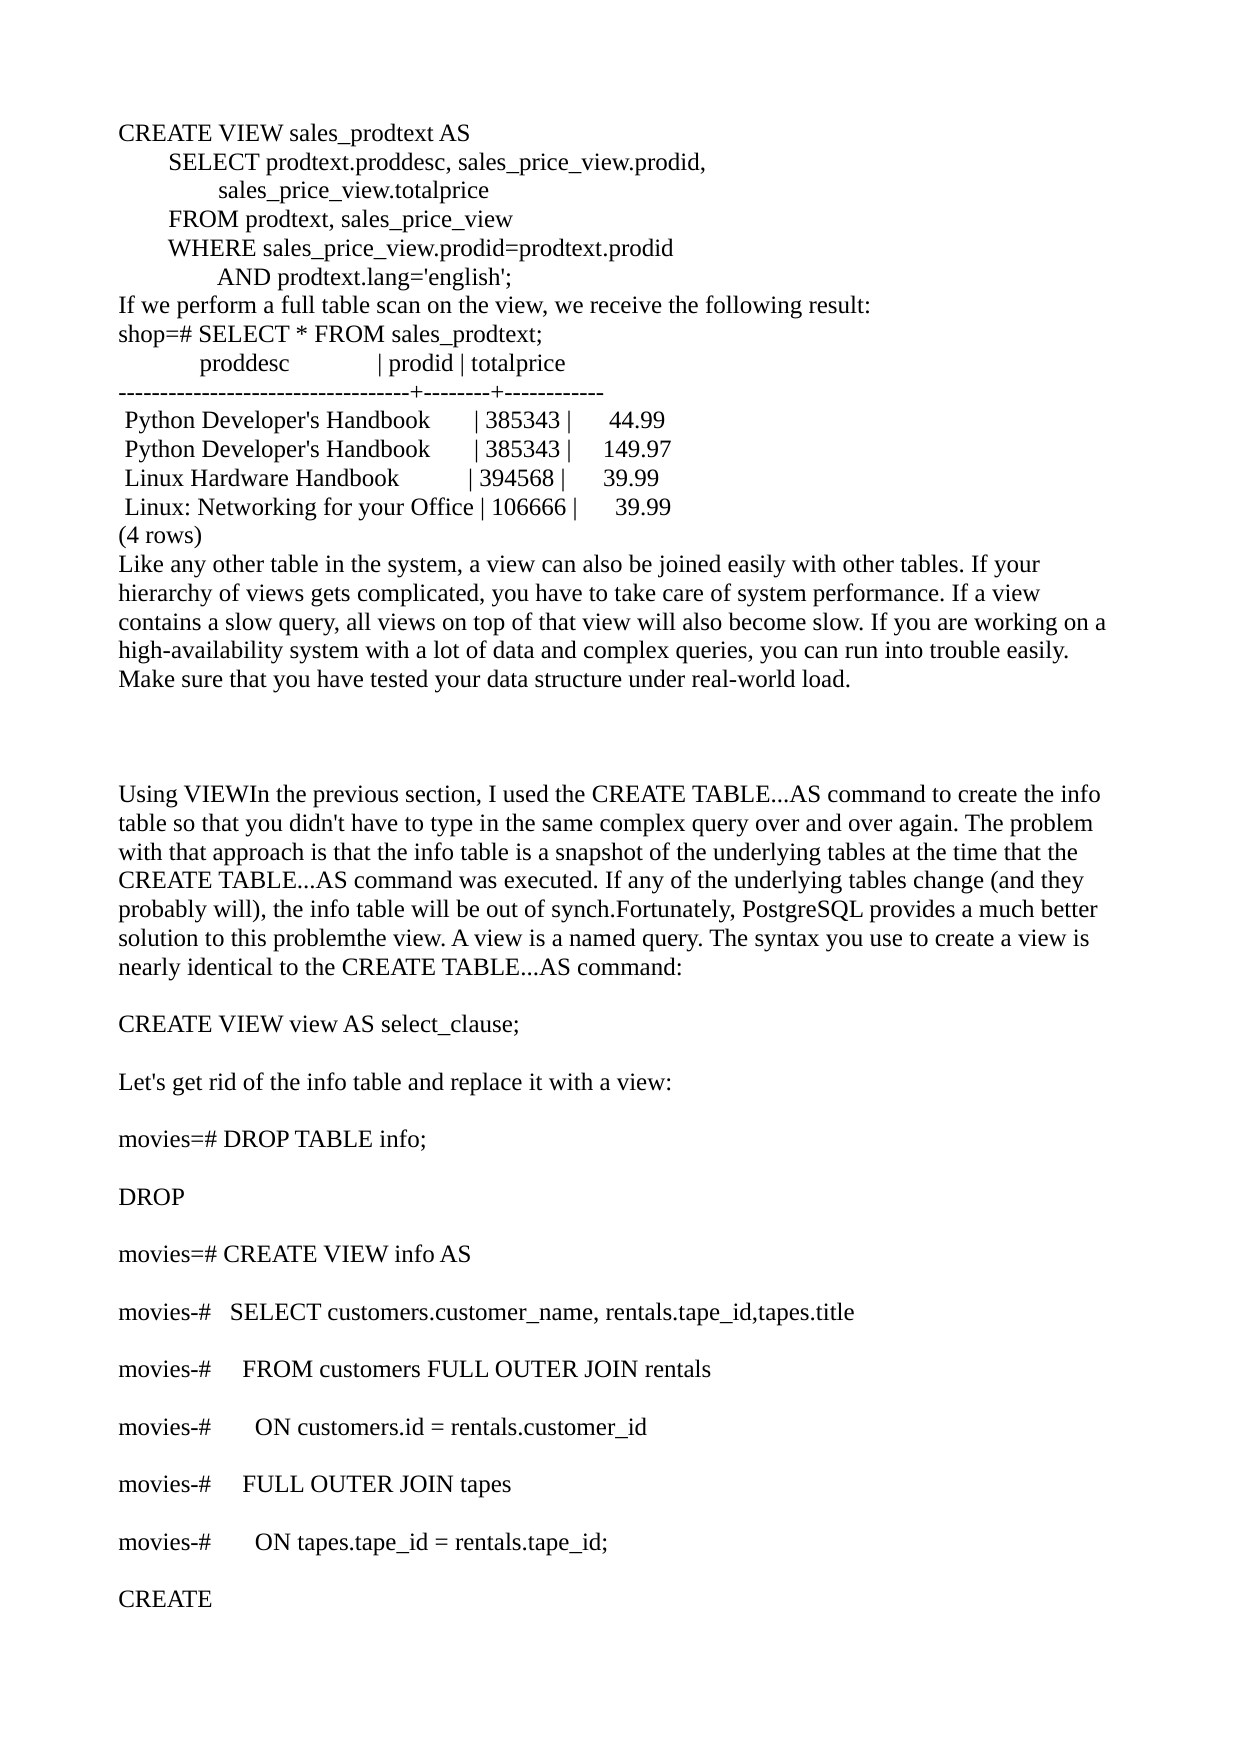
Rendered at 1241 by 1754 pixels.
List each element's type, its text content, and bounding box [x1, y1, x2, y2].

text DROP [118, 1182, 1122, 1211]
text SELECT prodtext.proddesc, sales_price_view.prodid, [118, 147, 1122, 176]
text sales_price_view.totalprice [118, 176, 1122, 204]
text Using VIEWIn the previous section, I used the CREATE TABLE...AS command to create the info table so that you didn't have to type in the same complex query over and over again. The problem with that approach is that the info table is a snapshot of the underlying tables at the time that the CREATE TABLE...AS command was executed. If any of the underlying tables change (and they probably will), the info table will be out of synch.Fortunately, PostgreSQL provides a much better solution to this problemthe view. A view is a named query. The syntax you use to create a view is nearly identical to the CREATE TABLE...AS command: [118, 779, 1122, 981]
text WHERE sales_price_view.prodid=prodtext.prodid [118, 233, 1122, 262]
text proddesc | prodid | totalprice [118, 348, 1122, 377]
text -----------------------------------+--------+------------ [118, 377, 1122, 406]
text AND prodtext.lang='english'; [118, 262, 1122, 291]
text (4 rows) [118, 521, 1122, 549]
text shop=# SELECT * FROM sales_prodtext; [118, 319, 1122, 348]
text CREATE [118, 1584, 1122, 1613]
text Linux Hardware Handbook | 394568 | 39.99 [118, 463, 1122, 492]
text Python Developer's Handbook | 385343 | 44.99 [118, 406, 1122, 434]
text movies-# SELECT customers.customer_name, rentals.tape_id,tapes.title [118, 1297, 1122, 1326]
text CREATE VIEW sales_prodtext AS [118, 118, 1122, 147]
text movies-# FULL OUTER JOIN tapes [118, 1469, 1122, 1498]
text Let's get rid of the info table and replace it with a view: [118, 1067, 1122, 1096]
text Like any other table in the system, a view can also be joined easily with other tables. If your hierarchy of views gets complicated, you have to take care of system performance. If a view contains a slow query, all views on top of that view will also become slow. If you are working on a high-availability system with a lot of data and complex queries, you can run into trouble easily. Make sure that you have tested your data structure under real-world load. [118, 549, 1122, 693]
text movies-# ON customers.id = rentals.customer_id [118, 1412, 1122, 1441]
text If we perform a full table scan on the view, we receive the following result: [118, 291, 1122, 319]
text movies=# CREATE VIEW info AS [118, 1239, 1122, 1268]
text Python Developer's Handbook | 385343 | 149.97 [118, 434, 1122, 463]
text FROM prodtext, sales_price_view [118, 204, 1122, 233]
text movies=# DROP TABLE info; [118, 1124, 1122, 1153]
text CREATE VIEW view AS select_clause; [118, 1009, 1122, 1038]
text movies-# FROM customers FULL OUTER JOIN rentals [118, 1354, 1122, 1383]
text movies-# ON tapes.tape_id = rentals.tape_id; [118, 1527, 1122, 1556]
text Linux: Networking for your Office | 106666 | 39.99 [118, 492, 1122, 521]
